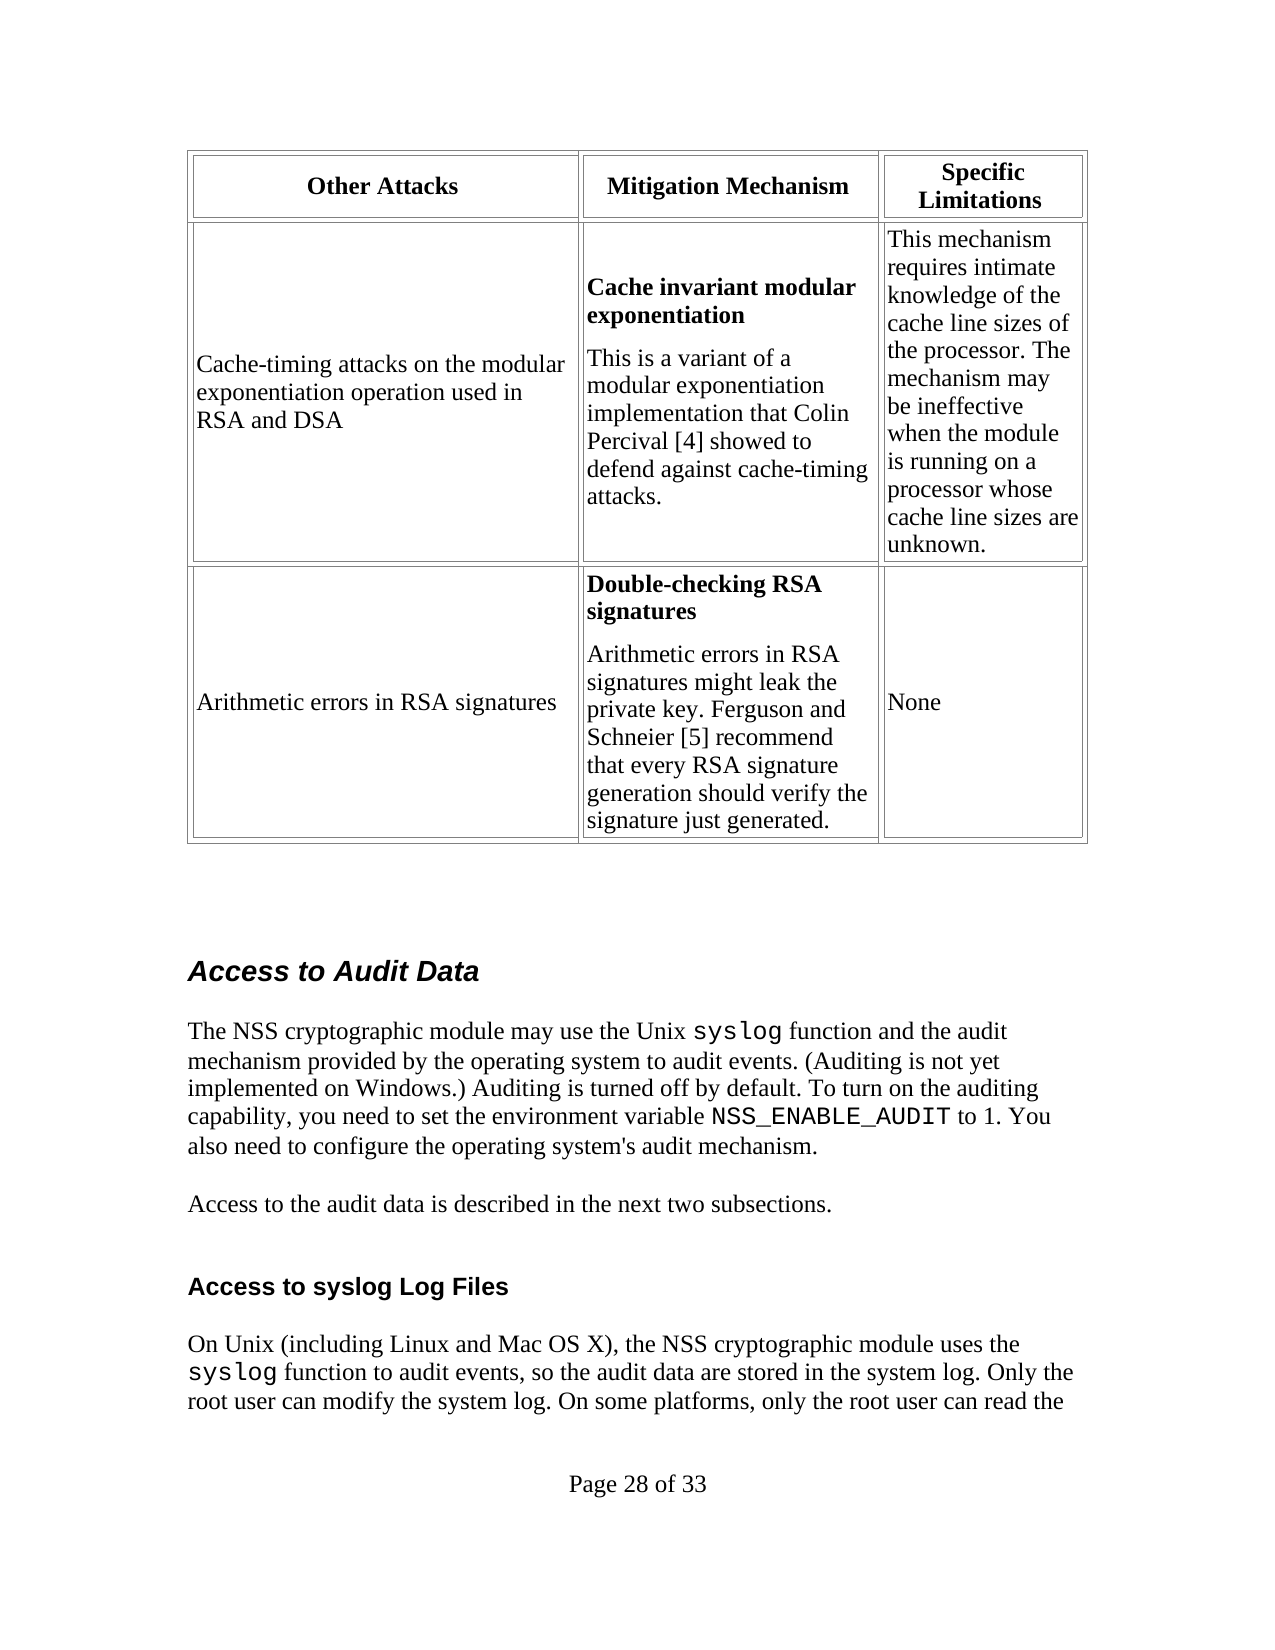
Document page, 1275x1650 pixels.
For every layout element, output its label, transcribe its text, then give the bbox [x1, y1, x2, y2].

table_cell Cache invariant modular exponentiation This is a variant of a modular exponentiation implementation that Colin Percival [4] showed to defend against cache-timing attacks. [579, 223, 878, 566]
table_cell This mechanism requires intimate knowledge of the cache line sizes of the processor. The mechanism may be ineffective when the module is running on a processor whose cache line sizes are unknown. [879, 223, 1087, 566]
table_header Mitigation Mechanism [579, 151, 878, 222]
subtitle Access to syslog Log Files [187, 1272, 1087, 1301]
table_cell None [879, 567, 1087, 843]
table_cell Double-checking RSA signatures Arithmetic errors in RSA signatures might leak the private key. Ferguson and Schneier [5] recommend that every RSA signature generation should verify the signature just generated. [579, 567, 878, 843]
text The NSS cryptographic module may use the Unix syslog function and the audit mechanism provided by the operating system to audit events. (Auditing is not yet implemented on Windows.) Auditing is turned off by default. To turn on the auditing capability, you need to set the environment variable NSS_ENABLE_AUDIT to 1. You also need to configure the operating system's audit mechanism. [187, 1017, 1087, 1160]
table_cell Arithmetic errors in RSA signatures [188, 567, 578, 843]
table_header Specific Limitations [879, 151, 1087, 222]
table_cell Cache-timing attacks on the modular exponentiation operation used in RSA and DSA [188, 223, 578, 566]
table_header Other Attacks [188, 151, 578, 222]
subtitle Access to Audit Data [187, 955, 1087, 988]
text Access to the audit data is described in the next two subsections. [187, 1190, 1087, 1217]
text On Unix (including Linux and Mac OS X), the NSS cryptographic module uses the syslog function to audit events, so the audit data are stored in the system log. Only the root user can modify the system log. On some platforms, only the root user can read the [187, 1330, 1087, 1415]
